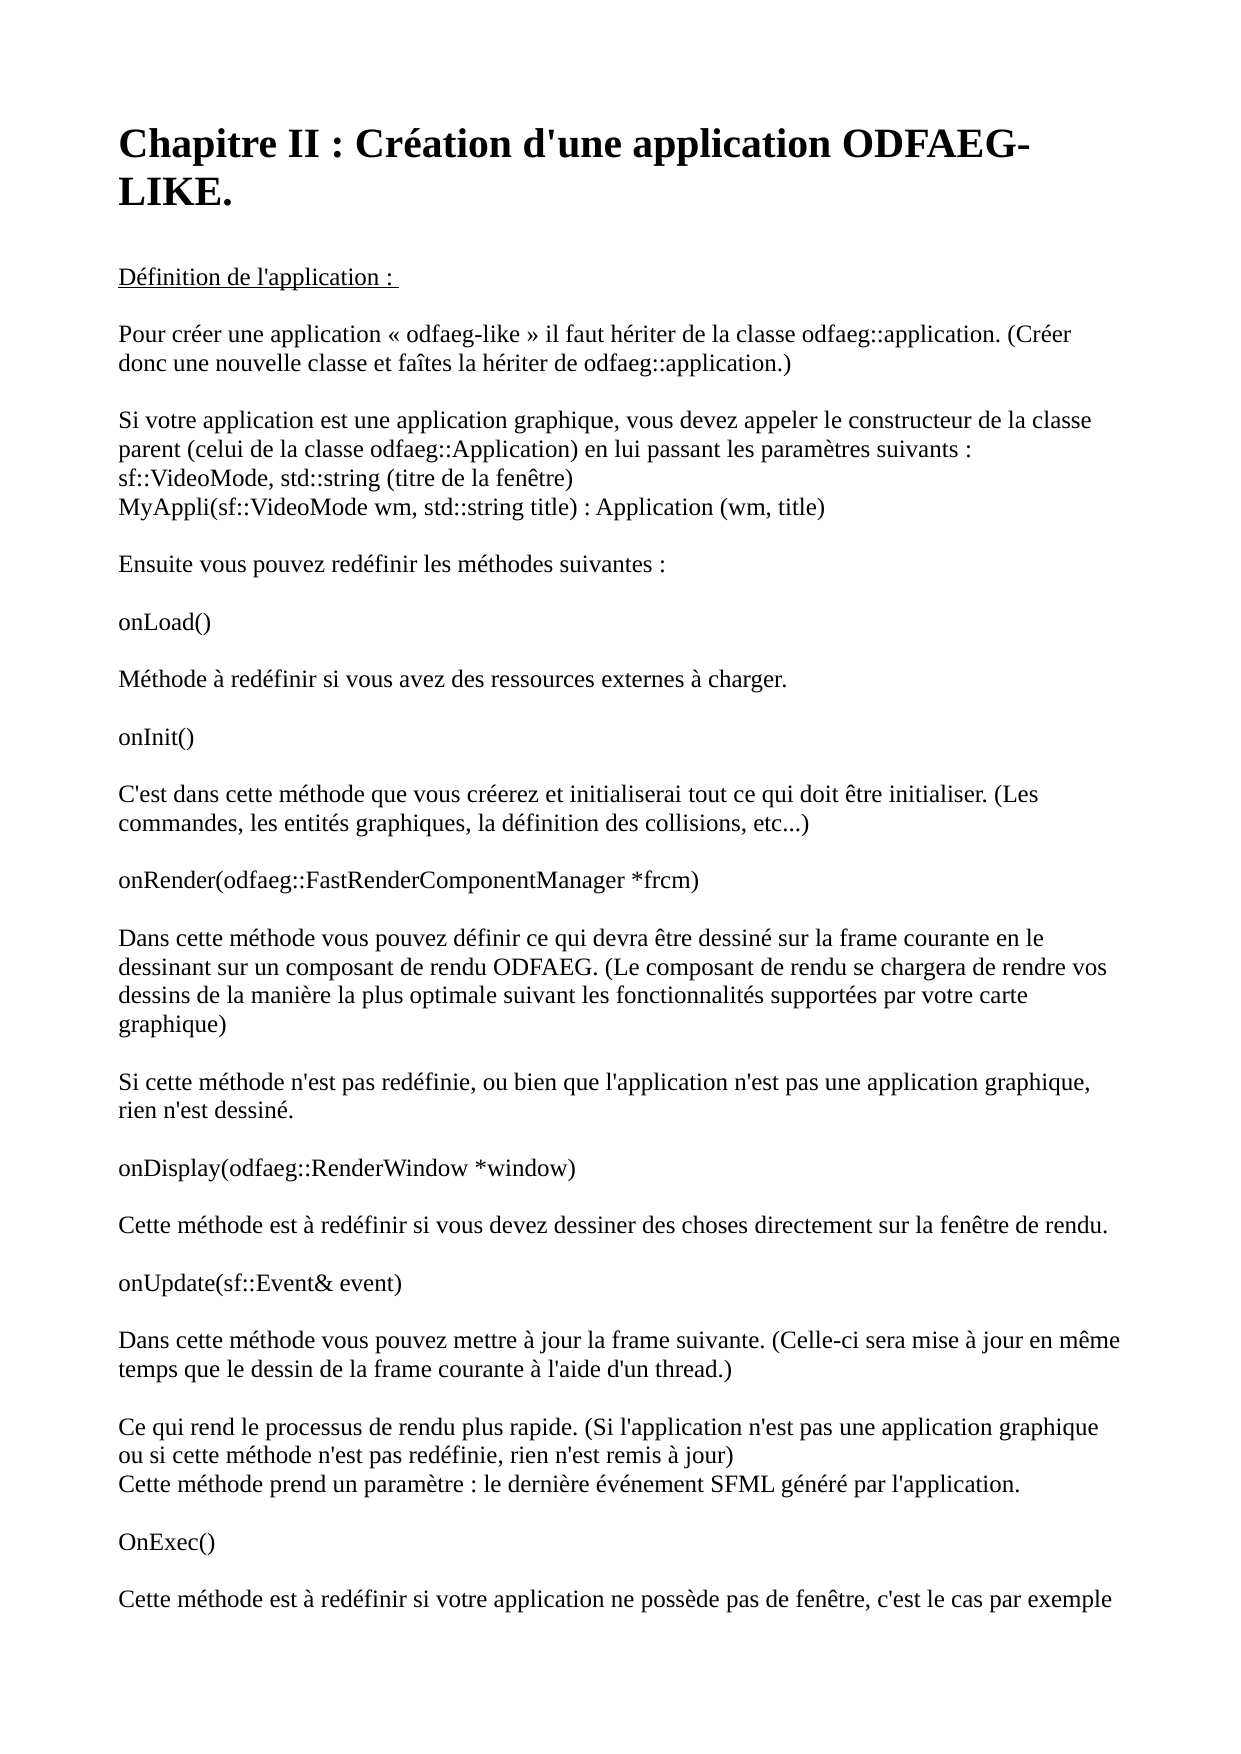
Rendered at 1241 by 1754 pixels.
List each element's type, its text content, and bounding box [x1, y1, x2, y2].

text Pour créer une application « odfaeg-like » il faut hériter de la classe odfaeg::application. (Créer donc une nouvelle classe et faîtes la hériter de odfaeg::application.) [118, 319, 1122, 377]
text onInit() [118, 722, 1122, 751]
text OnExec() [118, 1527, 1122, 1556]
text sf::VideoMode, std::string (titre de la fenêtre) [118, 463, 1122, 492]
text Ensuite vous pouvez redéfinir les méthodes suivantes : [118, 549, 1122, 578]
text Cette méthode est à redéfinir si vous devez dessiner des choses directement sur la fenêtre de rendu. [118, 1211, 1122, 1239]
text onLoad() [118, 607, 1122, 636]
text Définition de l'application : [118, 262, 1122, 291]
text MyAppli(sf::VideoMode wm, std::string title) : Application (wm, title) [118, 492, 1122, 521]
text onUpdate(sf::Event& event) [118, 1268, 1122, 1297]
text Si cette méthode n'est pas redéfinie, ou bien que l'application n'est pas une application graphique, rien n'est dessiné. [118, 1067, 1122, 1124]
text Cette méthode prend un paramètre : le dernière événement SFML généré par l'application. [118, 1469, 1122, 1498]
text Méthode à redéfinir si vous avez des ressources externes à charger. [118, 664, 1122, 693]
text Dans cette méthode vous pouvez mettre à jour la frame suivante. (Celle-ci sera mise à jour en même temps que le dessin de la frame courante à l'aide d'un thread.) [118, 1326, 1122, 1383]
text Si votre application est une application graphique, vous devez appeler le constructeur de la classe parent (celui de la classe odfaeg::Application) en lui passant les paramètres suivants : [118, 406, 1122, 463]
text Chapitre II : Création d'une application ODFAEG-LIKE. [118, 118, 1122, 214]
text onDisplay(odfaeg::RenderWindow *window) [118, 1153, 1122, 1182]
text onRender(odfaeg::FastRenderComponentManager *frcm) [118, 866, 1122, 894]
text Cette méthode est à redéfinir si votre application ne possède pas de fenêtre, c'est le cas par exemple [118, 1584, 1122, 1613]
text Ce qui rend le processus de rendu plus rapide. (Si l'application n'est pas une application graphique ou si cette méthode n'est pas redéfinie, rien n'est remis à jour) [118, 1412, 1122, 1469]
text C'est dans cette méthode que vous créerez et initialiserai tout ce qui doit être initialiser. (Les commandes, les entités graphiques, la définition des collisions, etc...) [118, 779, 1122, 837]
text Dans cette méthode vous pouvez définir ce qui devra être dessiné sur la frame courante en le dessinant sur un composant de rendu ODFAEG. (Le composant de rendu se chargera de rendre vos dessins de la manière la plus optimale suivant les fonctionnalités supportées par votre carte graphique) [118, 923, 1122, 1038]
